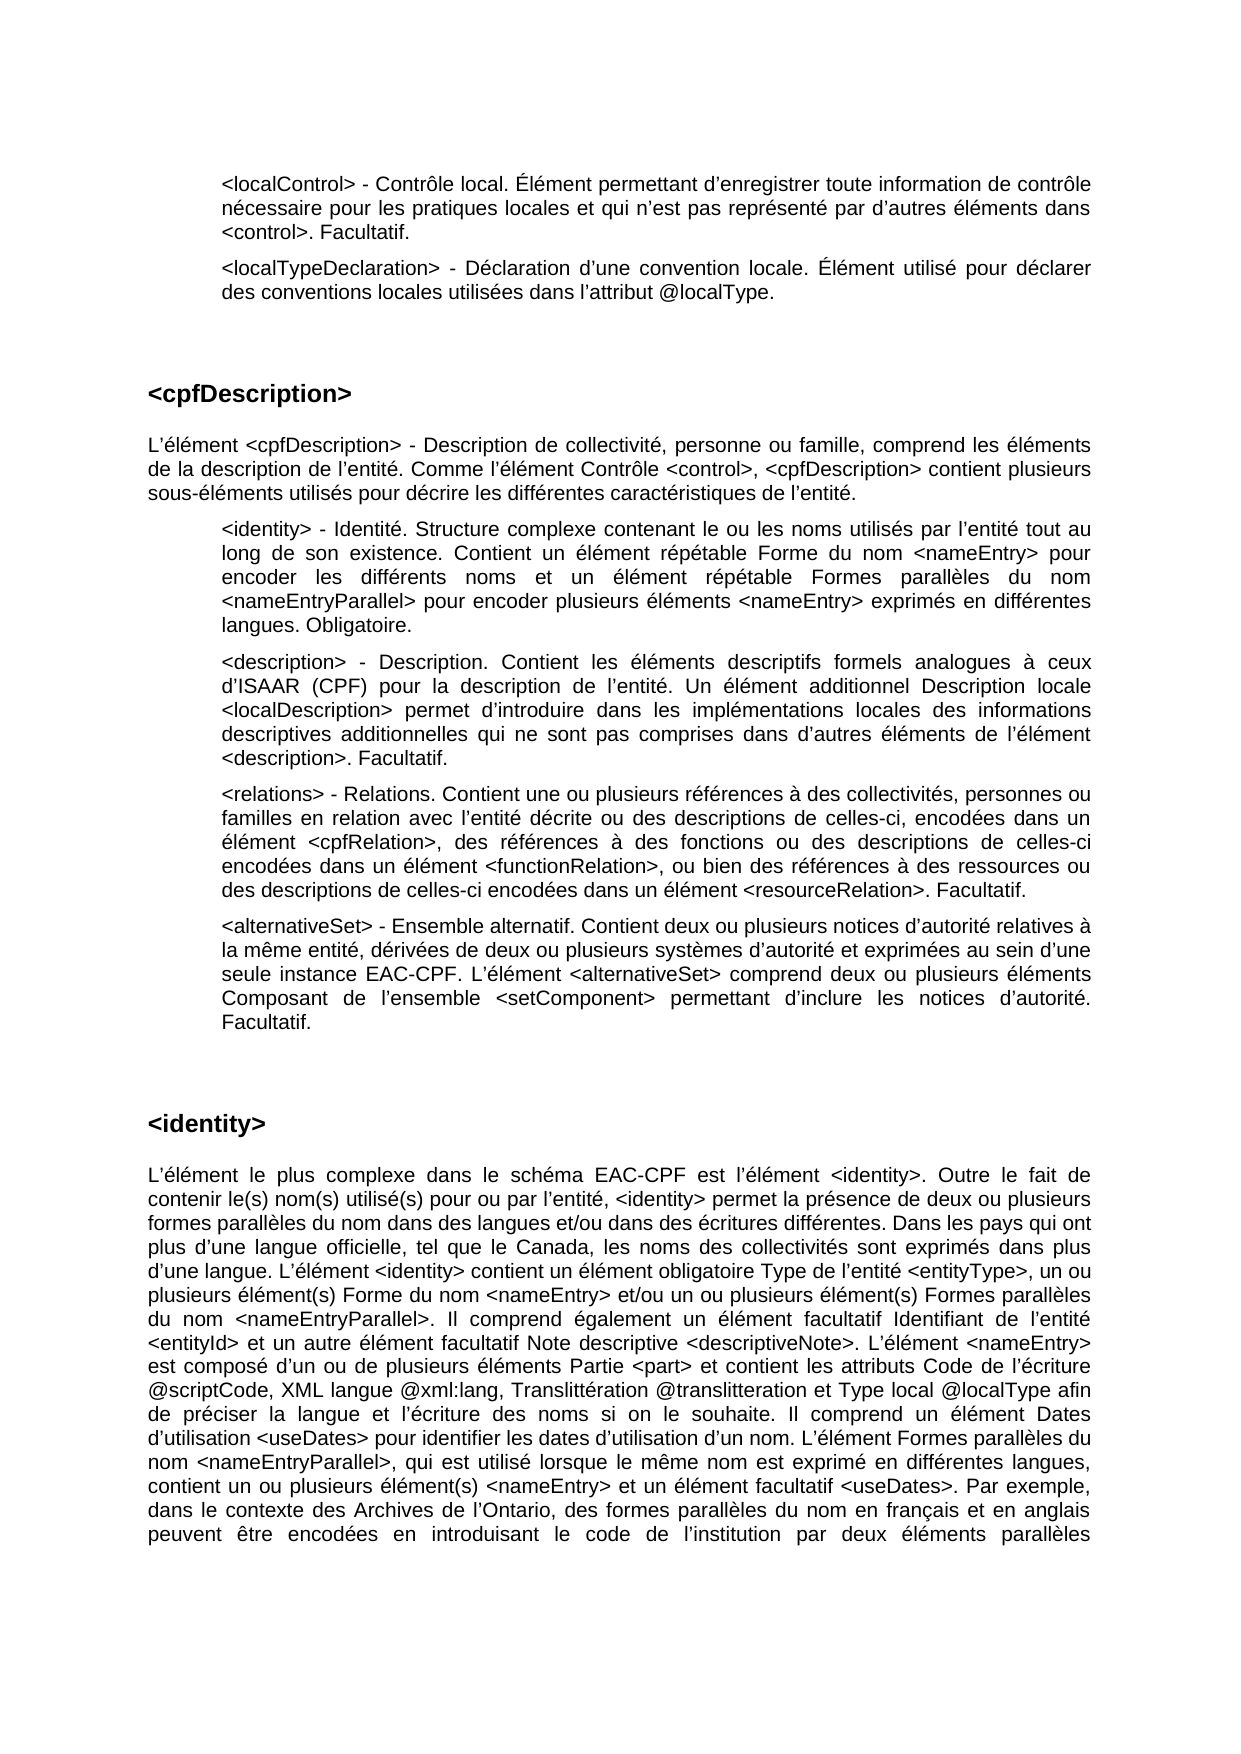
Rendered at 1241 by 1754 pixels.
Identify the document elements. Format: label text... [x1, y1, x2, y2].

text <identity> [148, 1109, 1092, 1138]
text L’élément le plus complexe dans le schéma EAC-CPF est l’élément <identity>. Outre le fait de contenir le(s) nom(s) utilisé(s) pour ou par l’entité, <identity> permet la présence de deux ou plusieurs formes parallèles du nom dans des langues et/ou dans des écritures différentes. Dans les pays qui ont plus d’une langue officielle, tel que le Canada, les noms des collectivités sont exprimés dans plus d’une langue. L’élément <identity> contient un élément obligatoire Type de l’entité <entityType>, un ou plusieurs élément(s) Forme du nom <nameEntry> et/ou un ou plusieurs élément(s) Formes parallèles du nom <nameEntryParallel>. Il comprend également un élément facultatif Identifiant de l’entité <entityId> et un autre élément facultatif Note descriptive <descriptiveNote>. L’élément <nameEntry> est composé d’un ou de plusieurs éléments Partie <part> et contient les attributs Code de l’écriture @scriptCode, XML langue @xml:lang, Translittération @translitteration et Type local @localType afin de préciser la langue et l’écriture des noms si on le souhaite. Il comprend un élément Dates d’utilisation <useDates> pour identifier les dates d’utilisation d’un nom. L’élément Formes parallèles du nom <nameEntryParallel>, qui est utilisé lorsque le même nom est exprimé en différentes langues, contient un ou plusieurs élément(s) <nameEntry> et un élément facultatif <useDates>. Par exemple, dans le contexte des Archives de l’Ontario, des formes parallèles du nom en français et en anglais peuvent être encodées en introduisant le code de l’institution par deux éléments parallèles [148, 1163, 1092, 1546]
text <localTypeDeclaration> - Déclaration d’une convention locale. Élément utilisé pour déclarer des conventions locales utilisées dans l’attribut @localType. [221, 256, 1092, 304]
text <cpfDescription> [148, 379, 1092, 408]
text <relations> - Relations. Contient une ou plusieurs références à des collectivités, personnes ou familles en relation avec l’entité décrite ou des descriptions de celles-ci, encodées dans un élément <cpfRelation>, des références à des fonctions ou des descriptions de celles-ci encodées dans un élément <functionRelation>, ou bien des références à des ressources ou des descriptions de celles-ci encodées dans un élément <resourceRelation>. Facultatif. [221, 782, 1092, 902]
text L’élément <cpfDescription> - Description de collectivité, personne ou famille, comprend les éléments de la description de l’entité. Comme l’élément Contrôle <control>, <cpfDescription> contient plusieurs sous-éléments utilisés pour décrire les différentes caractéristiques de l’entité. [148, 433, 1092, 505]
text <description> - Description. Contient les éléments descriptifs formels analogues à ceux d’ISAAR (CPF) pour la description de l’entité. Un élément additionnel Description locale <localDescription> permet d’introduire dans les implémentations locales des informations descriptives additionnelles qui ne sont pas comprises dans d’autres éléments de l’élément <description>. Facultatif. [221, 649, 1092, 769]
text <alternativeSet> - Ensemble alternatif. Contient deux ou plusieurs notices d’autorité relatives à la même entité, dérivées de deux ou plusieurs systèmes d’autorité et exprimées au sein d’une seule instance EAC-CPF. L’élément <alternativeSet> comprend deux ou plusieurs éléments Composant de l’ensemble <setComponent> permettant d’inclure les notices d’autorité. Facultatif. [221, 914, 1092, 1034]
text <identity> - Identité. Structure complexe contenant le ou les noms utilisés par l’entité tout au long de son existence. Contient un élément répétable Forme du nom <nameEntry> pour encoder les différents noms et un élément répétable Formes parallèles du nom <nameEntryParallel> pour encoder plusieurs éléments <nameEntry> exprimés en différentes langues. Obligatoire. [221, 517, 1092, 637]
text <localControl> - Contrôle local. Élément permettant d’enregistrer toute information de contrôle nécessaire pour les pratiques locales et qui n’est pas représenté par d’autres éléments dans <control>. Facultatif. [221, 172, 1092, 244]
